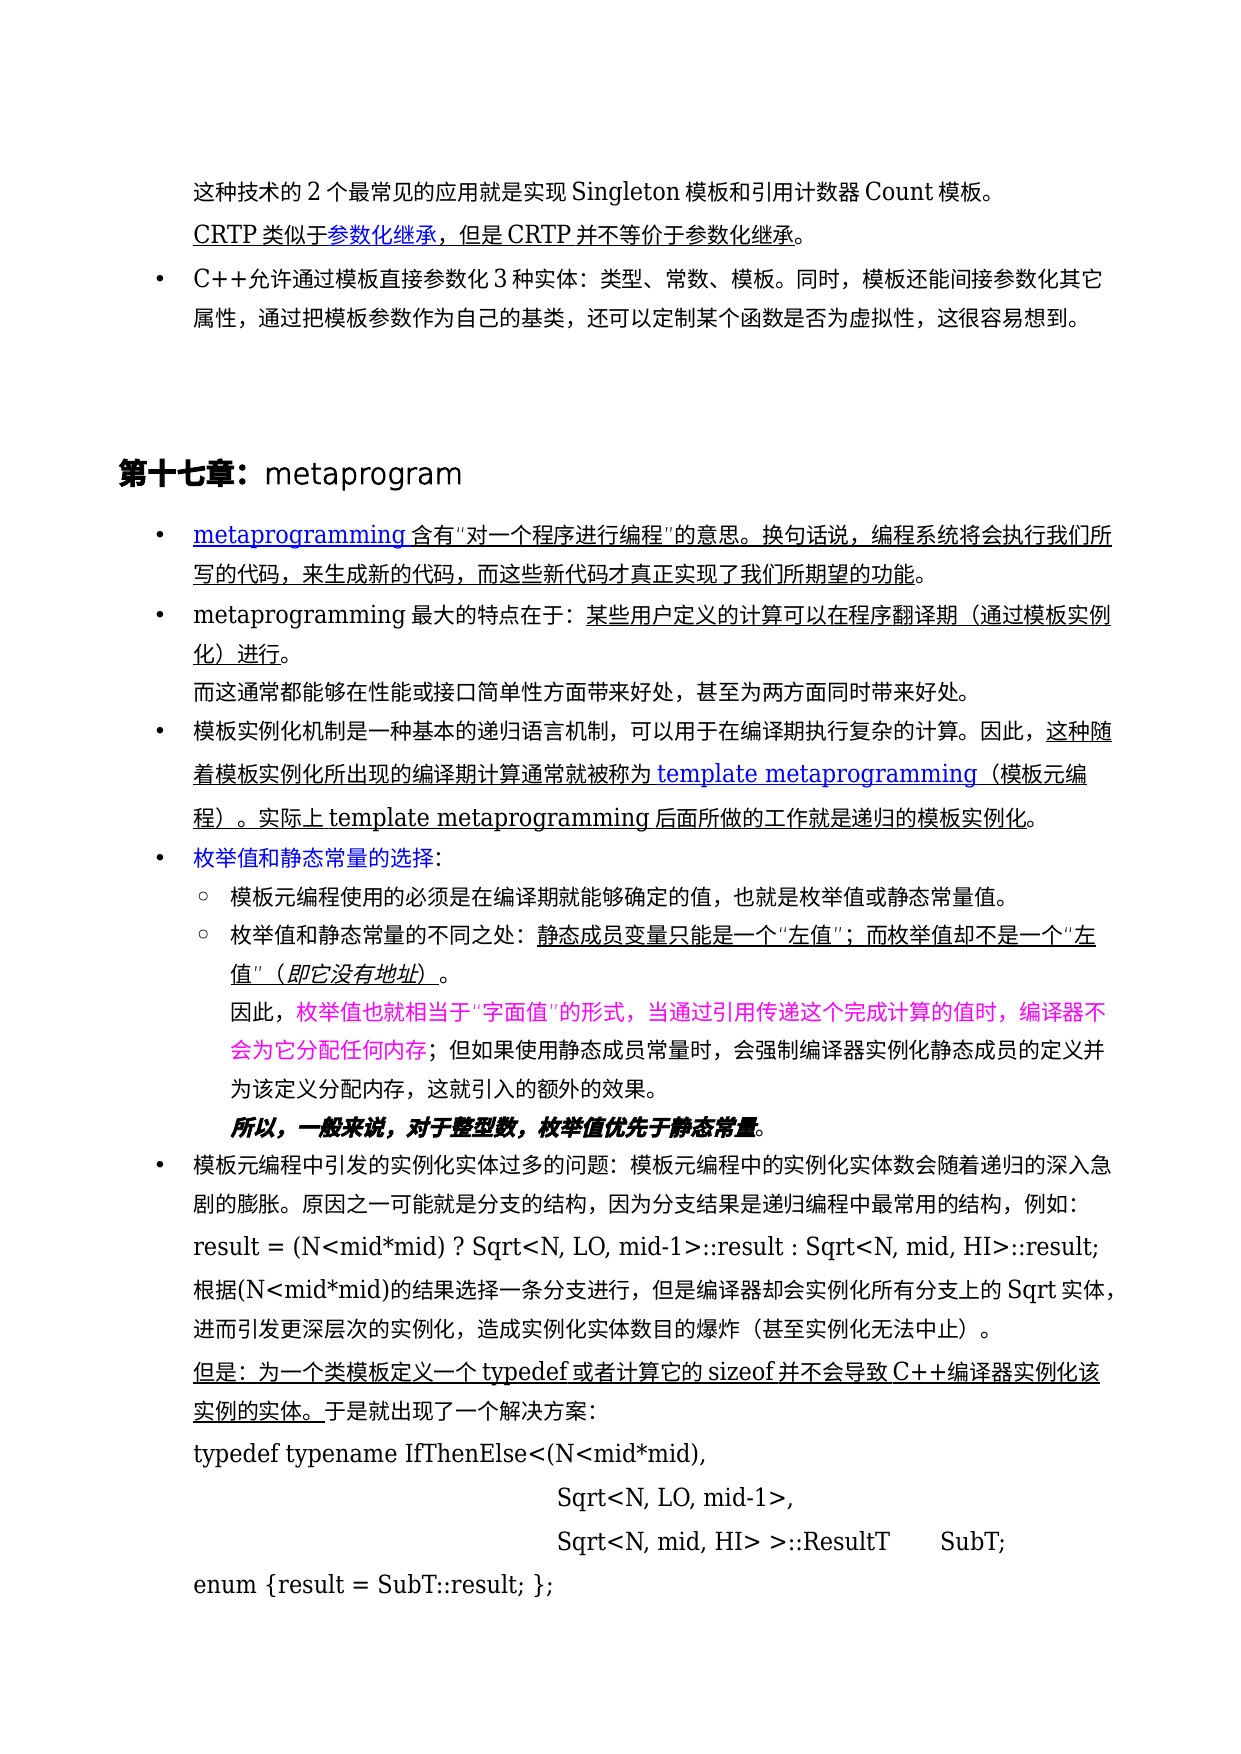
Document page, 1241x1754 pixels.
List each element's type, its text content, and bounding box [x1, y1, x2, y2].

list 模板实例化机制是一种基本的递归语言机制，可以用于在编译期执行复杂的计算。因此，这种随着模板实例化所出现的编译期计算通常就被称为template metaprogramming（模板元编程）。实际上template metaprogramming后面所做的工作就是递归的模板实例化。 [156, 719, 1122, 832]
list 模板元编程使用的必须是在编译期就能够确定的值，也就是枚举值或静态常量值。 [193, 885, 1122, 911]
subtitle 第十七章：metaprogram [118, 457, 1122, 491]
list metaprogramming最大的特点在于：某些用户定义的计算可以在程序翻译期（通过模板实例化）进行。 而这通常都能够在性能或接口简单性方面带来好处，甚至为两方面同时带来好处。 [156, 600, 1122, 706]
list metaprogramming含有“对一个程序进行编程”的意思。换句话说，编程系统将会执行我们所写的代码，来生成新的代码，而这些新代码才真正实现了我们所期望的功能。 [156, 520, 1122, 588]
list 枚举值和静态常量的选择： [156, 847, 1122, 872]
list 模板元编程中引发的实例化实体过多的问题：模板元编程中的实例化实体数会随着递归的深入急剧的膨胀。原因之一可能就是分支的结构，因为分支结果是递归编程中最常用的结构，例如： result = (N<mid*mid) ? Sqrt<N, LO, mid-1>::result : Sqrt<N, mid, HI>::result; 根据(N<mid*mid)的结果选择一条分支进行，但是编译器却会实例化所有分支上的Sqrt实体，进而引发更深层次的实例化，造成实例化实体数目的爆炸（甚至实例化无法中止）。 但是：为一个类模板定义一个typedef或者计算它的sizeof并不会导致C++编译器实例化该实例的实体。于是就出现了一个解决方案： typedef typename IfThenElse<(N<mid*mid), Sqrt<N, LO, mid-1>, Sqrt<N, mid, HI> >::ResultT SubT; enum {result = SubT::result; }; 这样就只会引发真正需要的实体的实例化，大幅度的减少了实例化出来的实体的数目。 [156, 1153, 1122, 1600]
list 这种技术的2个最常见的应用就是实现Singleton模板和引用计数器Count模板。 CRTP类似于参数化继承，但是CRTP并不等价于参数化继承。 [156, 177, 1122, 250]
list 枚举值和静态常量的不同之处：静态成员变量只能是一个“左值”；而枚举值却不是一个“左值”（即它没有地址）。 因此，枚举值也就相当于“字面值”的形式，当通过引用传递这个完成计算的值时，编译器不会为它分配任何内存；但如果使用静态成员常量时，会强制编译器实例化静态成员的定义并为该定义分配内存，这就引入的额外的效果。 所以，一般来说，对于整型数，枚举值优先于静态常量。 [193, 924, 1122, 1141]
list C++允许通过模板直接参数化3种实体：类型、常数、模板。同时，模板还能间接参数化其它属性，通过把模板参数作为自己的基类，还可以定制某个函数是否为虚拟性，这很容易想到。 [156, 264, 1122, 332]
